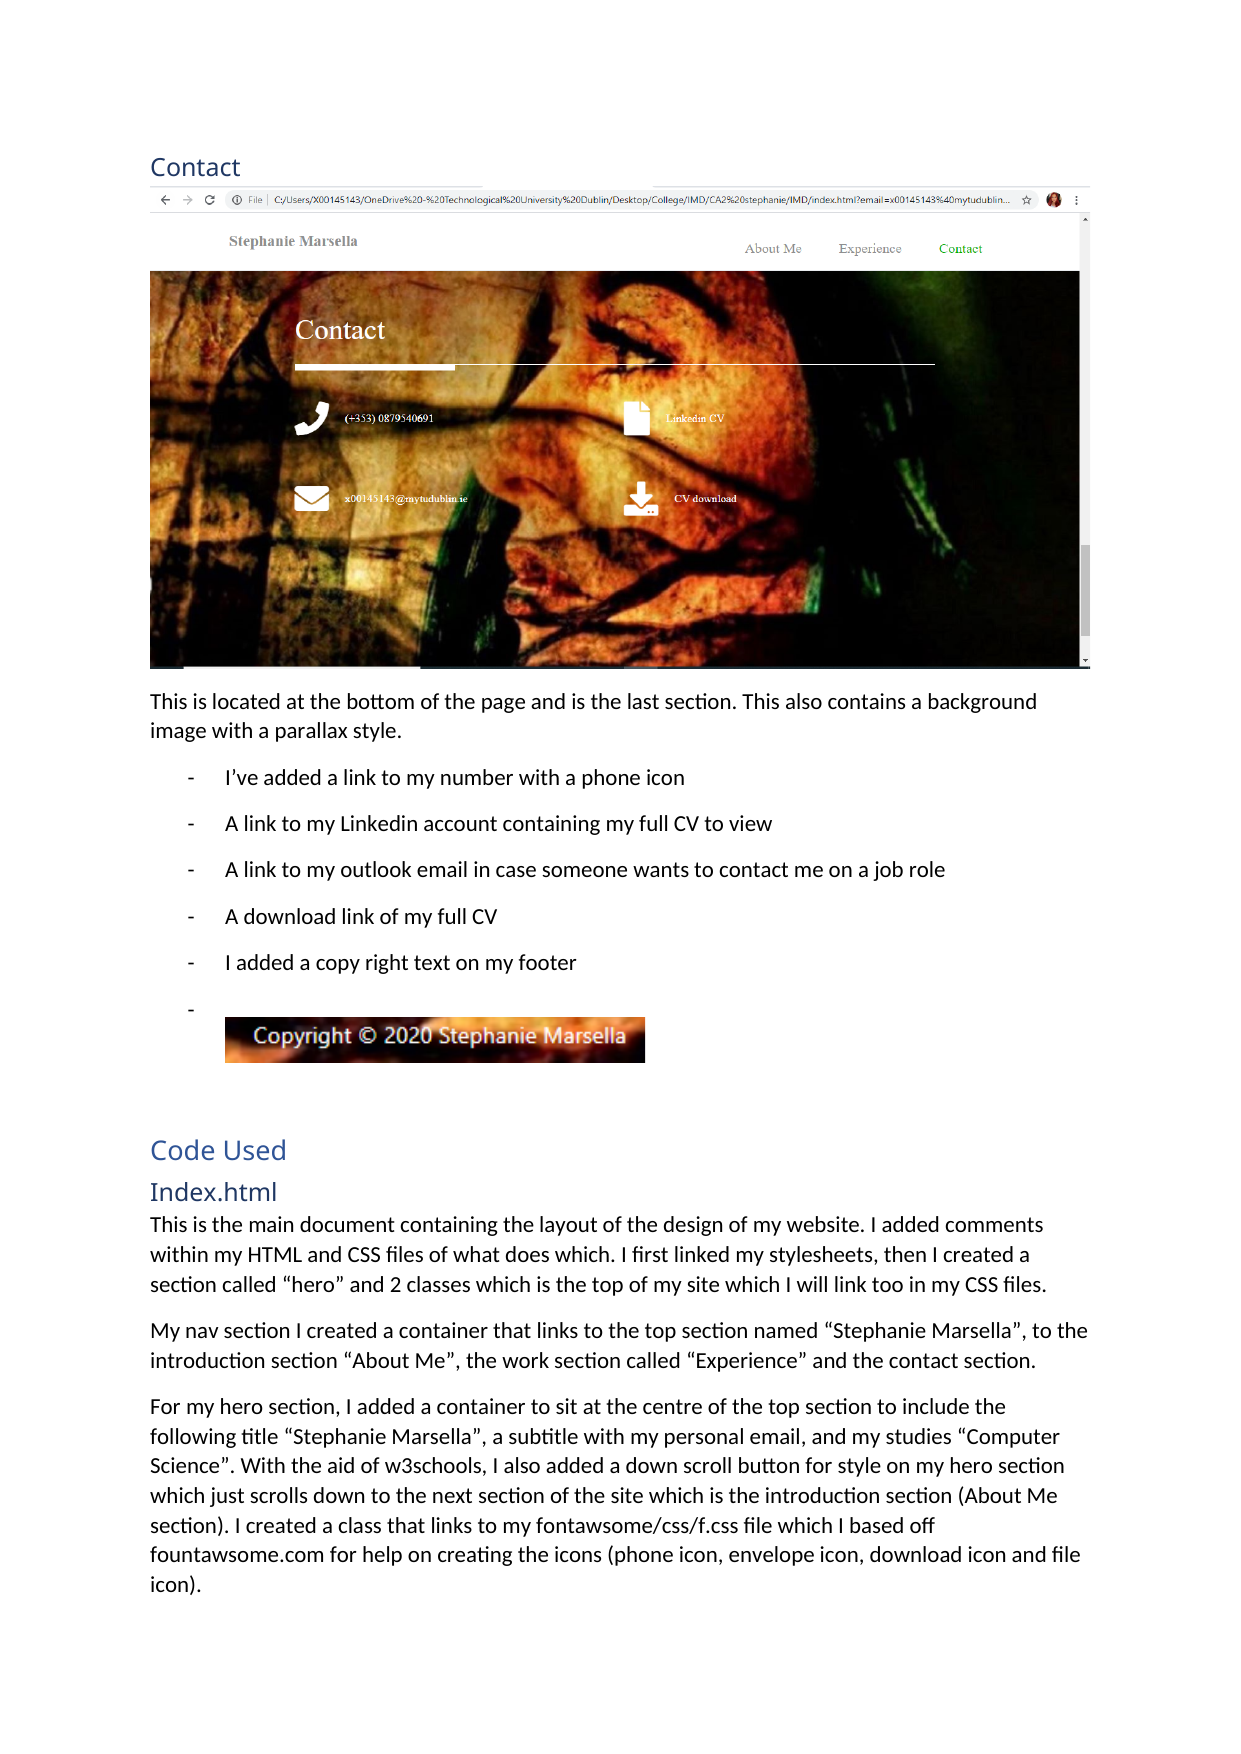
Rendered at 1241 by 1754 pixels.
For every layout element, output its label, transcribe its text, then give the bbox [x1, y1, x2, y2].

text For my hero section, I added a container to sit at the centre of the top section to include the following title “Stephanie Marsella”, a subtitle with my personal email, and my studies “Computer Science”. With the aid of w3schools, I also added a down scroll button for style on my hero section which just scrolls down to the next section of the site which is the introduction section (About Me section). I created a class that links to my fontawsome/css/f.css file which I based off fountawsome.com for help on creating the icons (phone icon, envelope icon, download icon and file icon). [150, 1392, 1090, 1598]
text This is the main document containing the layout of the design of my website. I added comments within my HTML and CSS files of what does which. I first linked my stylesheets, then I created a section called “hero” and 2 classes which is the top of my site which I will link too in my CSS files. [150, 1210, 1090, 1298]
subtitle Contact [150, 150, 1090, 184]
subtitle Index.html [150, 1174, 1090, 1208]
text My nav section I created a container that links to the top section named “Stephanie Marsella”, to the introduction section “About Me”, the work section called “Experience” and the contact section. [150, 1316, 1090, 1374]
list A link to my outlook email in case someone wants to contact me on a job role [187, 856, 1090, 884]
list A download link of my full CV [187, 902, 1090, 930]
list A link to my Linkedin account containing my full CV to view [187, 809, 1090, 837]
subtitle Code Used [150, 1131, 1090, 1168]
list I added a copy right text on my footer [187, 948, 1090, 976]
list I’ve added a link to my number with a phone icon [187, 763, 1090, 791]
text This is located at the bottom of the page and is the last section. This also contains a background image with a parallax style. [150, 687, 1090, 744]
